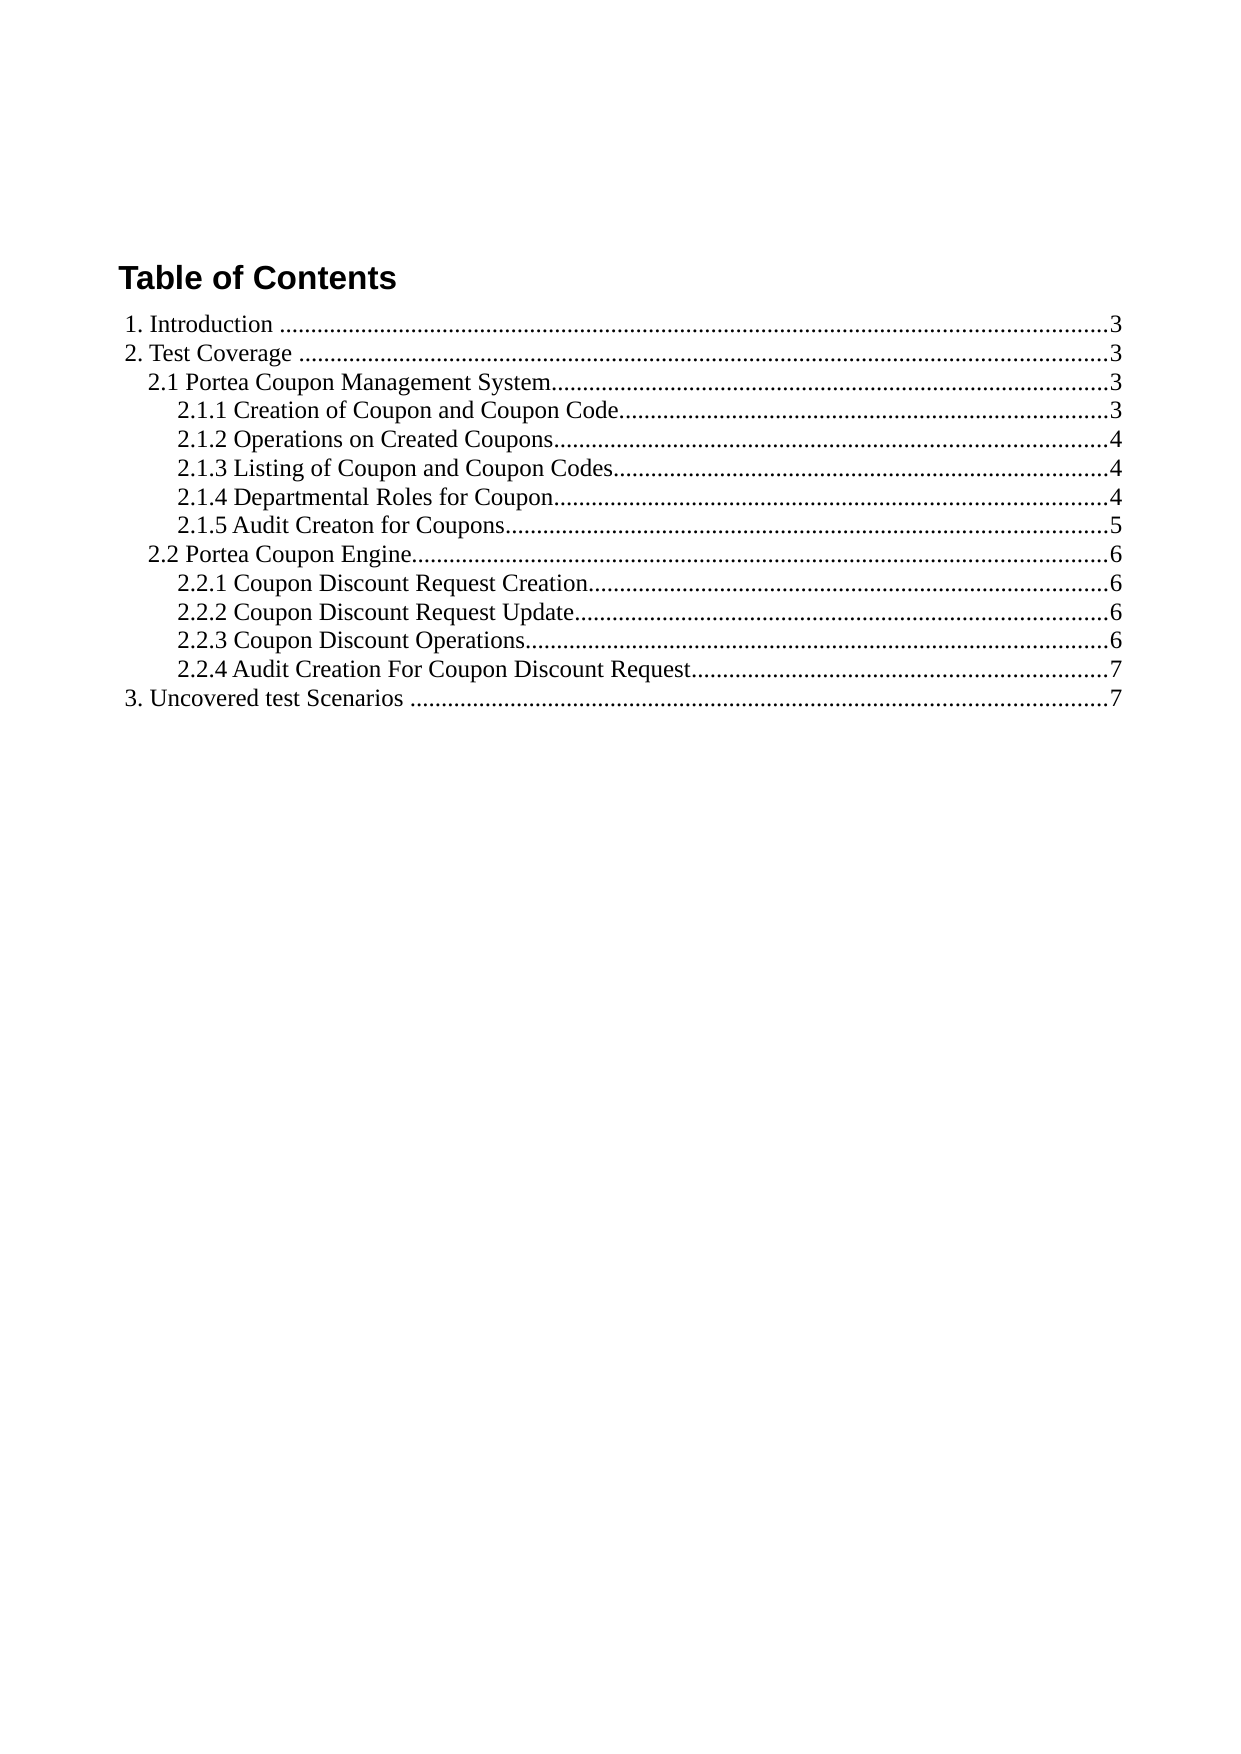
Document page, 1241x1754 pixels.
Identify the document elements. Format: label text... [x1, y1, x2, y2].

text 2.2.4 Audit Creation For Coupon Discount Request 7 [177, 654, 1122, 683]
subtitle Table of Contents [118, 258, 1122, 297]
text 2.1 Portea Coupon Management System 3 [148, 367, 1122, 395]
text 1. Introduction 3 [118, 309, 1122, 338]
text 2.2 Portea Coupon Engine 6 [148, 539, 1122, 568]
text 2.2.1 Coupon Discount Request Creation 6 [177, 568, 1122, 597]
text 2.1.5 Audit Creaton for Coupons 5 [177, 510, 1122, 539]
text 3. Uncovered test Scenarios 7 [118, 683, 1122, 712]
text 2.1.1 Creation of Coupon and Coupon Code. 3 [177, 395, 1122, 424]
text 2.1.4 Departmental Roles for Coupon 4 [177, 482, 1122, 510]
text 2.2.3 Coupon Discount Operations 6 [177, 625, 1122, 654]
text 2.2.2 Coupon Discount Request Update 6 [177, 597, 1122, 625]
text 2.1.2 Operations on Created Coupons 4 [177, 424, 1122, 453]
text 2.1.3 Listing of Coupon and Coupon Codes 4 [177, 453, 1122, 482]
text 2. Test Coverage 3 [118, 338, 1122, 367]
